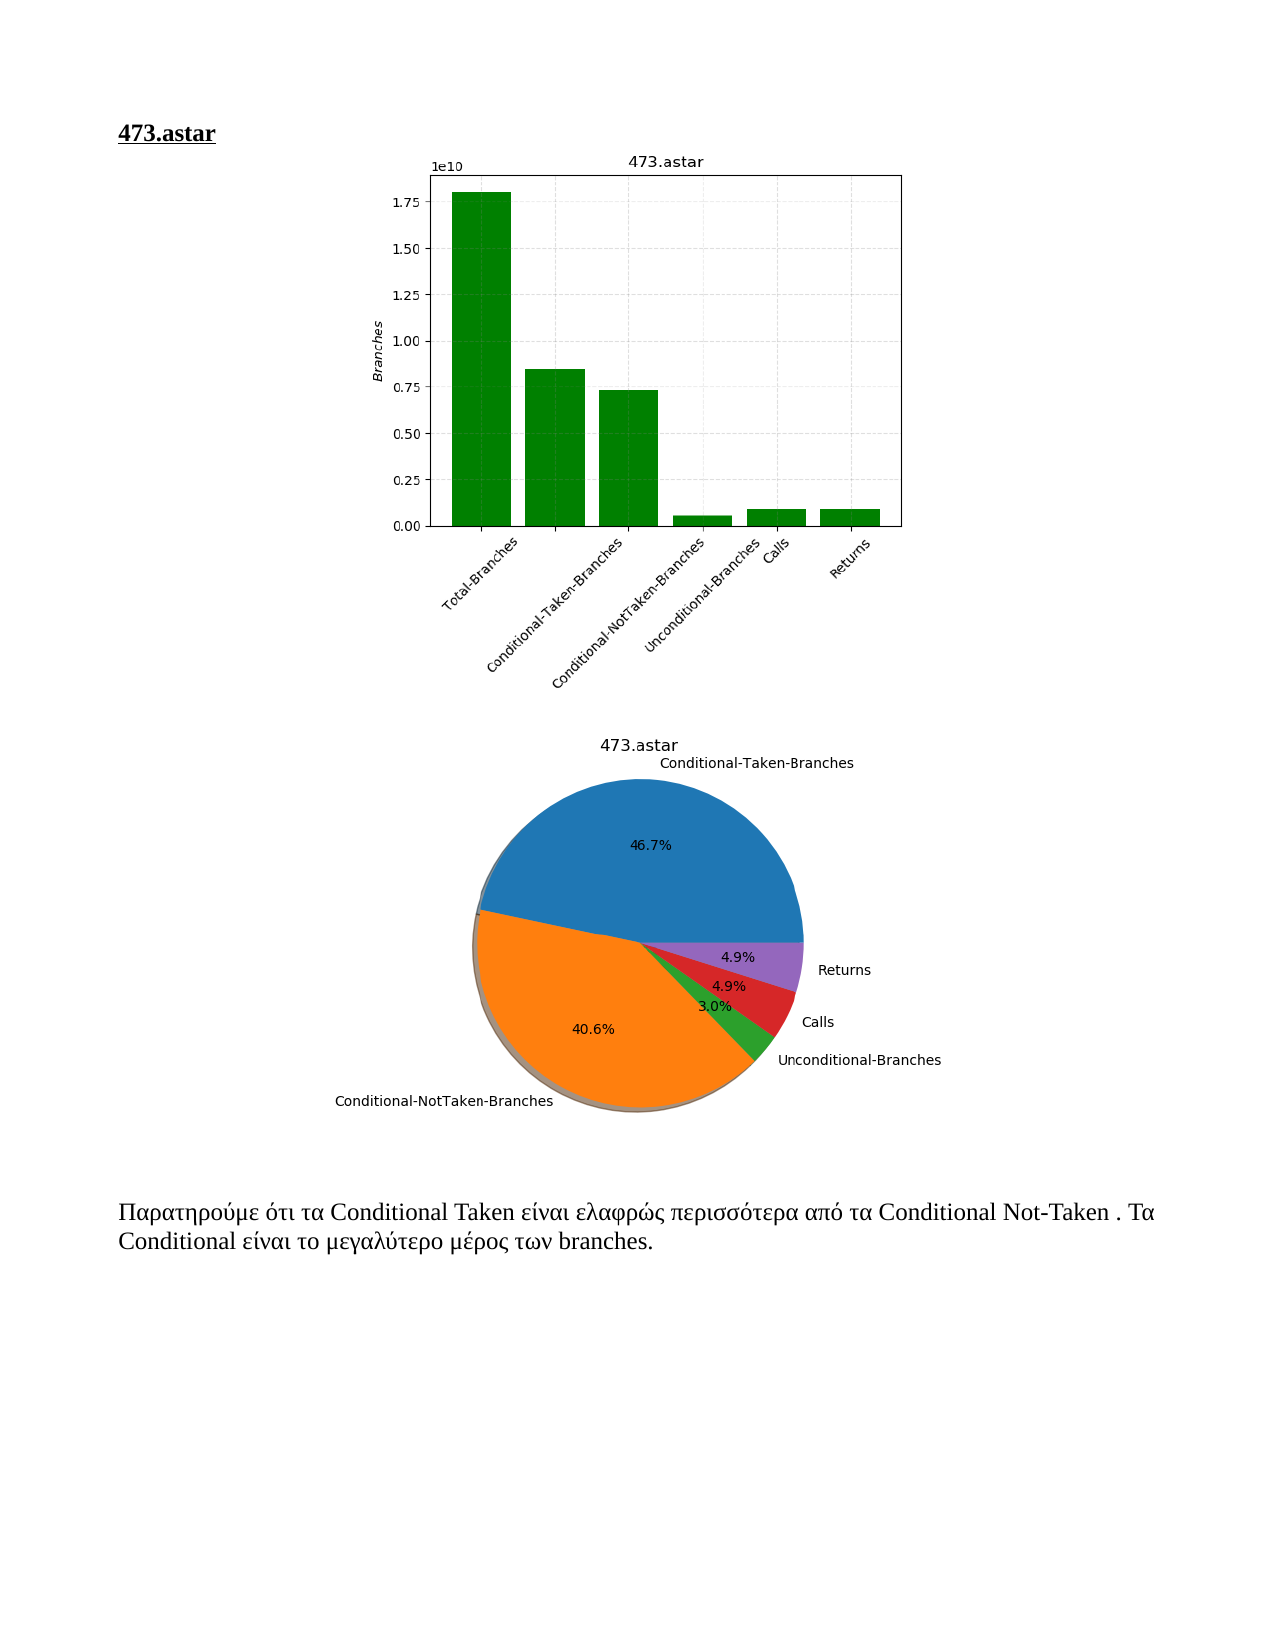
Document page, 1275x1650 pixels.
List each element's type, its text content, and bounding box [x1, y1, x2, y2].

picture [362, 146, 913, 701]
picture [324, 729, 951, 1140]
text Παρατηρούμε ότι τα Conditional Taken είναι ελαφρώς περισσότερα από τα Conditional Not-Taken . Τα Conditional είναι το μεγαλύτερο μέρος των branches. [118, 1197, 1157, 1254]
text 473.astar [118, 118, 1157, 147]
